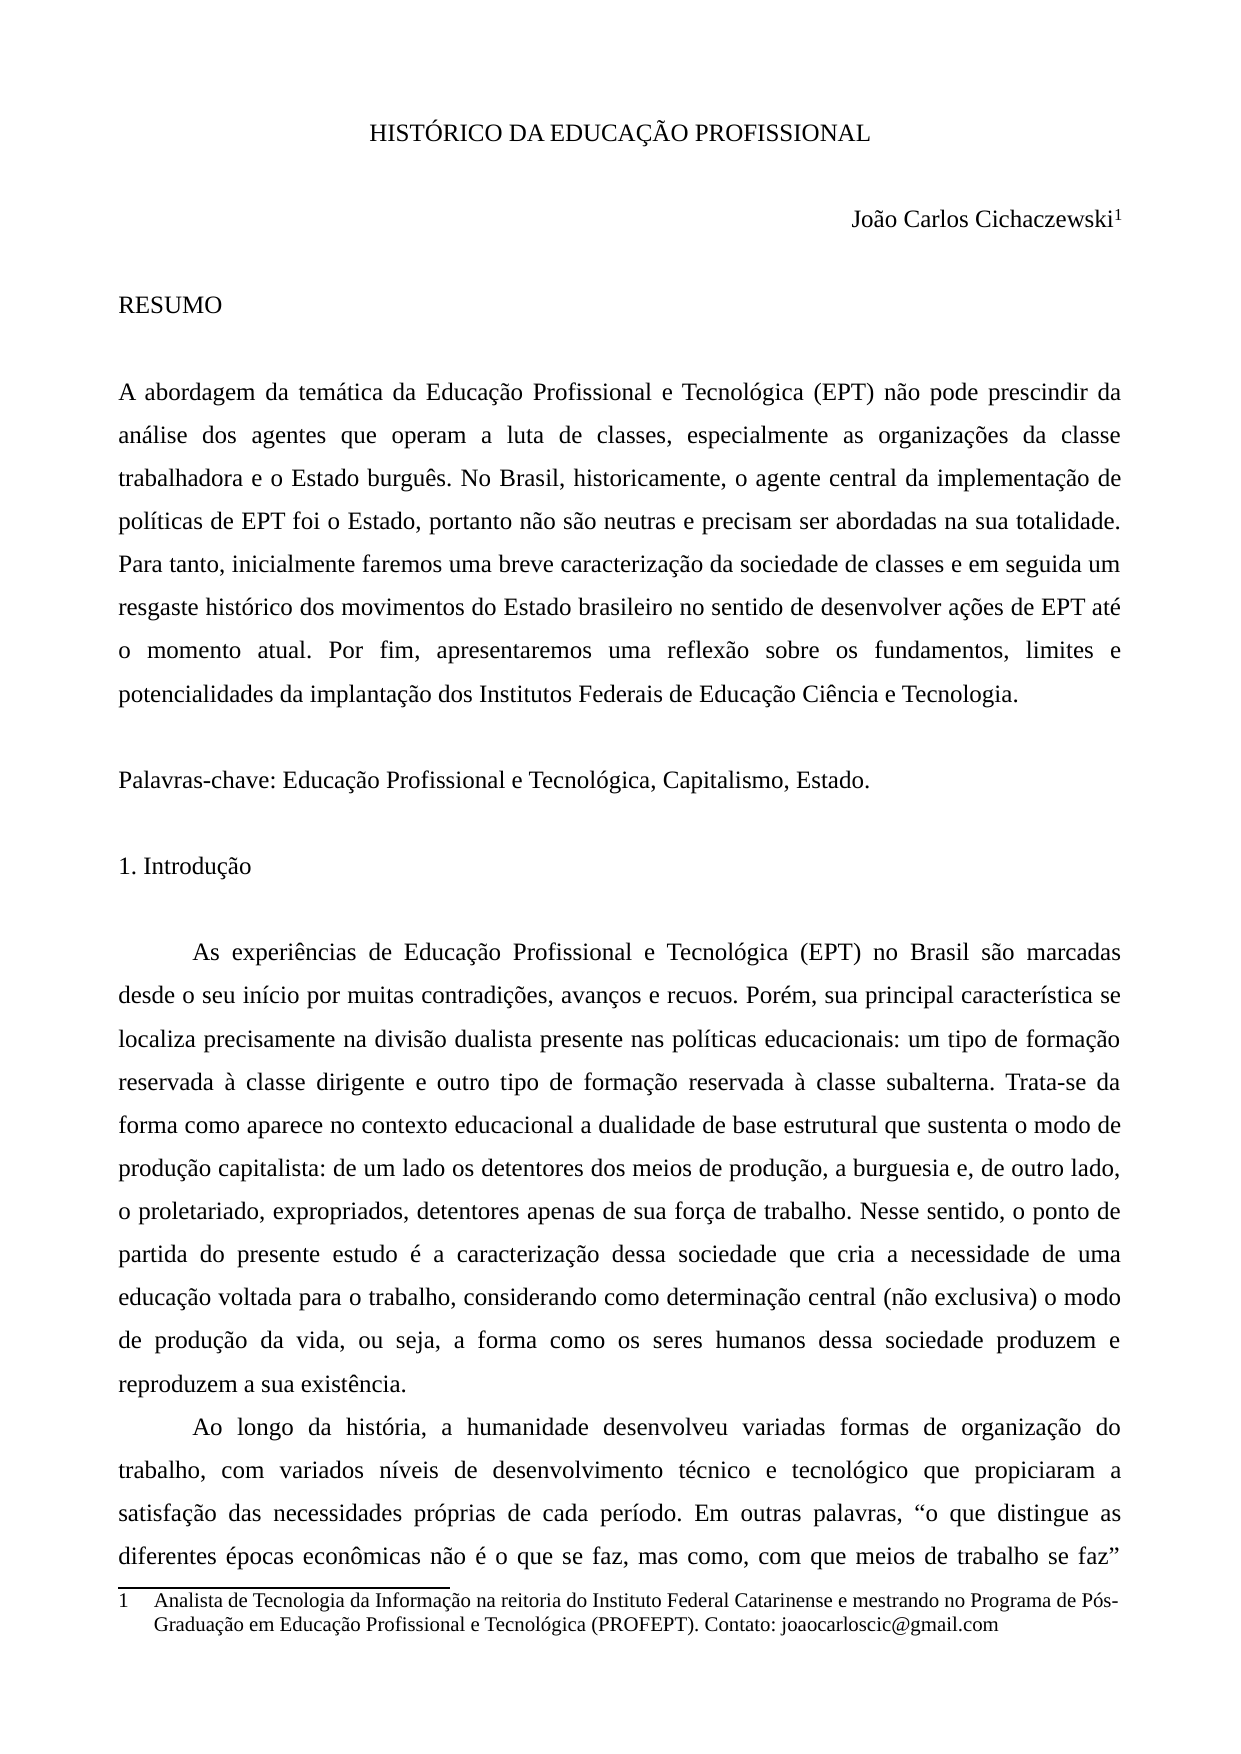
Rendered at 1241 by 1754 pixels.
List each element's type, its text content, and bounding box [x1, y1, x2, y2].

text As experiências de Educação Profissional e Tecnológica (EPT) no Brasil são marcadas desde o seu início por muitas contradições, avanços e recuos. Porém, sua principal característica se localiza precisamente na divisão dualista presente nas políticas educacionais: um tipo de formação reservada à classe dirigente e outro tipo de formação reservada à classe subalterna. Trata-se da forma como aparece no contexto educacional a dualidade de base estrutural que sustenta o modo de produção capitalista: de um lado os detentores dos meios de produção, a burguesia e, de outro lado, o proletariado, expropriados, detentores apenas de sua força de trabalho. Nesse sentido, o ponto de partida do presente estudo é a caracterização dessa sociedade que cria a necessidade de uma educação voltada para o trabalho, considerando como determinação central (não exclusiva) o modo de produção da vida, ou seja, a forma como os seres humanos dessa sociedade produzem e reproduzem a sua existência. [118, 937, 1122, 1397]
text A abordagem da temática da Educação Profissional e Tecnológica (EPT) não pode prescindir da análise dos agentes que operam a luta de classes, especialmente as organizações da classe trabalhadora e o Estado burguês. No Brasil, historicamente, o agente central da implementação de políticas de EPT foi o Estado, portanto não são neutras e precisam ser abordadas na sua totalidade. Para tanto, inicialmente faremos uma breve caracterização da sociedade de classes e em seguida um resgaste histórico dos movimentos do Estado brasileiro no sentido de desenvolver ações de EPT até o momento atual. Por fim, apresentaremos uma reflexão sobre os fundamentos, limites e potencialidades da implantação dos Institutos Federais de Educação Ciência e Tecnologia. [118, 377, 1122, 707]
text Ao longo da história, a humanidade desenvolveu variadas formas de organização do trabalho, com variados níveis de desenvolvimento técnico e tecnológico que propiciaram a satisfação das necessidades próprias de cada período. Em outras palavras, “o que distingue as diferentes épocas econômicas não é o que se faz, mas como, com que meios de trabalho se faz” [118, 1412, 1122, 1570]
text Analista de Tecnologia da Informação na reitoria do Instituto Federal Catarinense e mestrando no Programa de Pós-Graduação em Educação Profissional e Tecnológica (PROFEPT). Contato: joaocarloscic@gmail.com [118, 1588, 1122, 1636]
text Palavras-chave: Educação Profissional e Tecnológica, Capitalismo, Estado. [118, 765, 1122, 794]
text HISTÓRICO DA EDUCAÇÃO PROFISSIONAL [118, 118, 1122, 147]
text RESUMO [118, 291, 1122, 319]
text João Carlos Cichaczewski [118, 204, 1122, 233]
text 1. Introdução [118, 851, 1122, 880]
